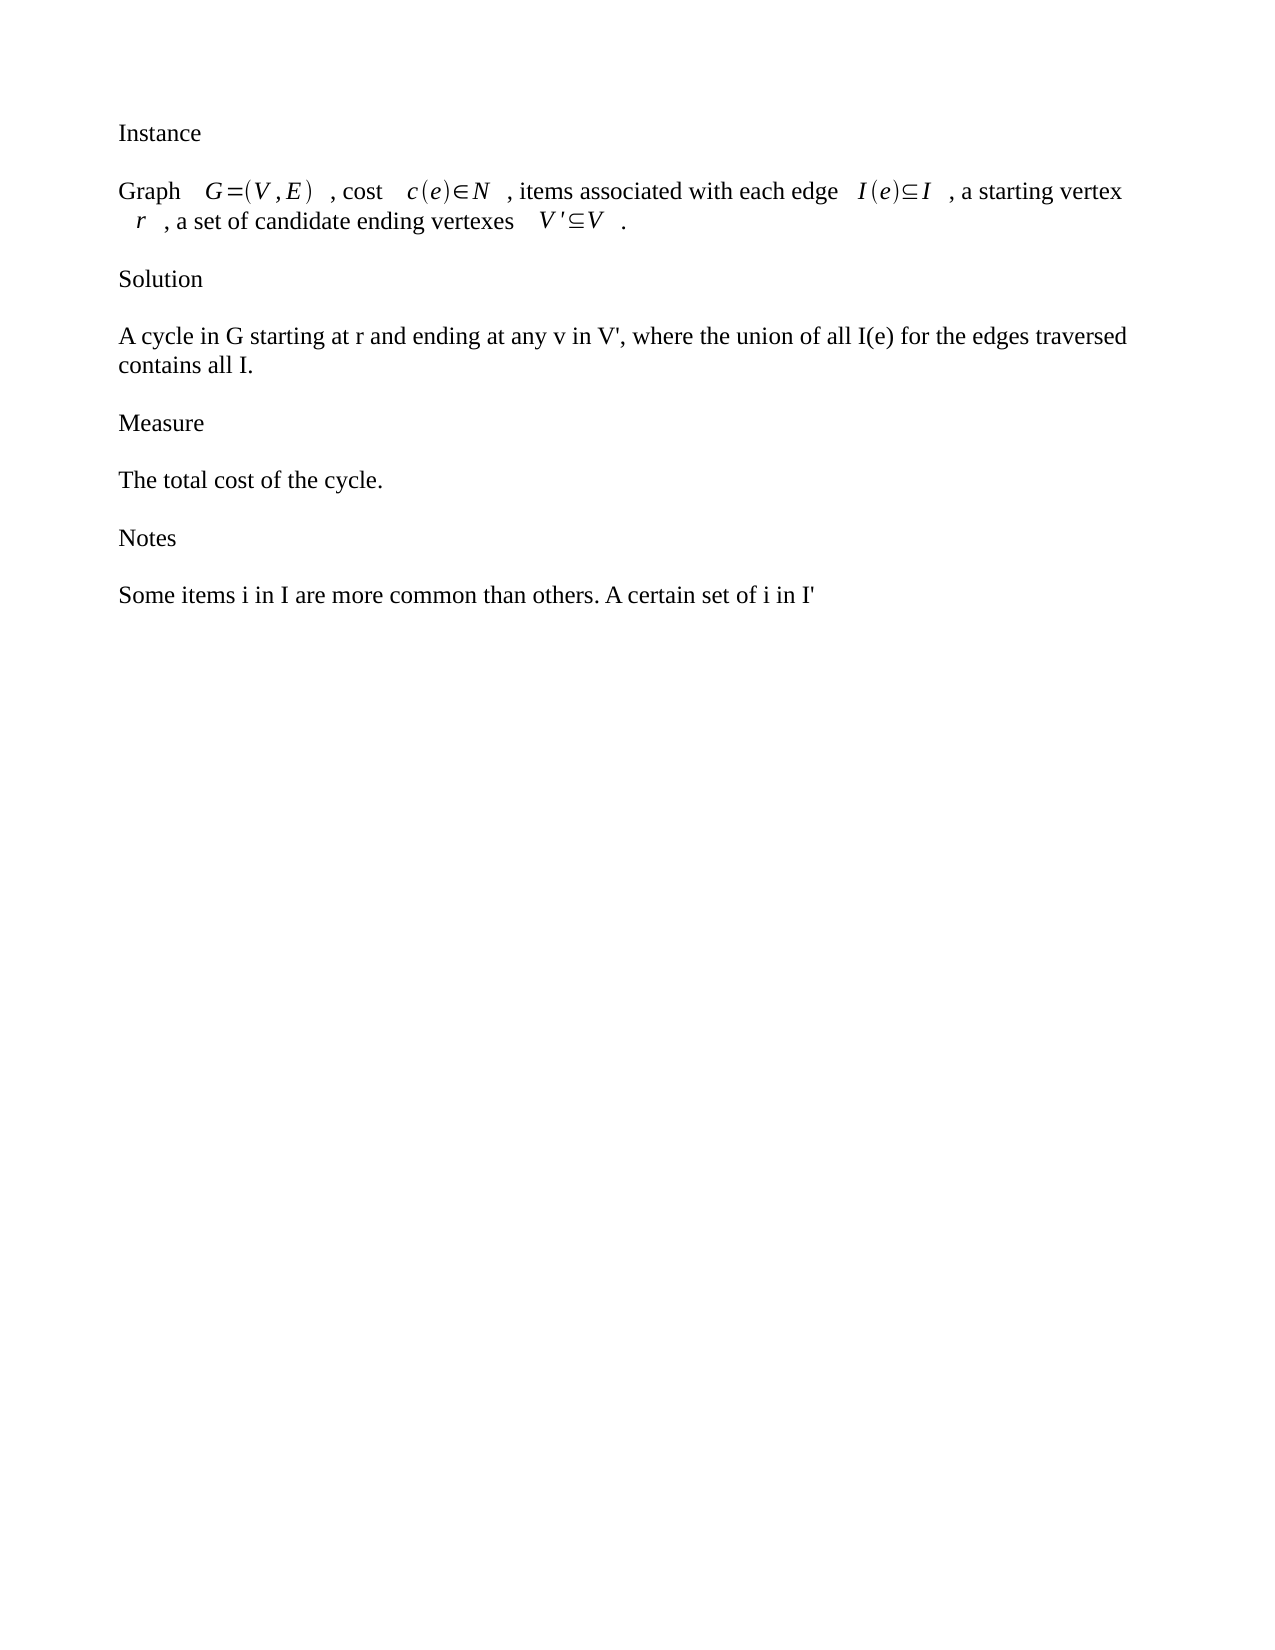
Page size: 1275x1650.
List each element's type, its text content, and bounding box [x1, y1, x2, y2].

text Graph , cost , items associated with each edge, a starting vertex , a set of candidate ending vertexes . [118, 176, 1157, 235]
text Some items i in I are more common than others. A certain set of i in I' [118, 580, 1157, 609]
text Notes [118, 523, 1157, 551]
text The total cost of the cycle. [118, 465, 1157, 494]
text A cycle in G starting at r and ending at any v in V', where the union of all I(e) for the edges traversed contains all I. [118, 321, 1157, 379]
text Instance [118, 118, 1157, 147]
text Solution [118, 264, 1157, 293]
text Measure [118, 408, 1157, 436]
